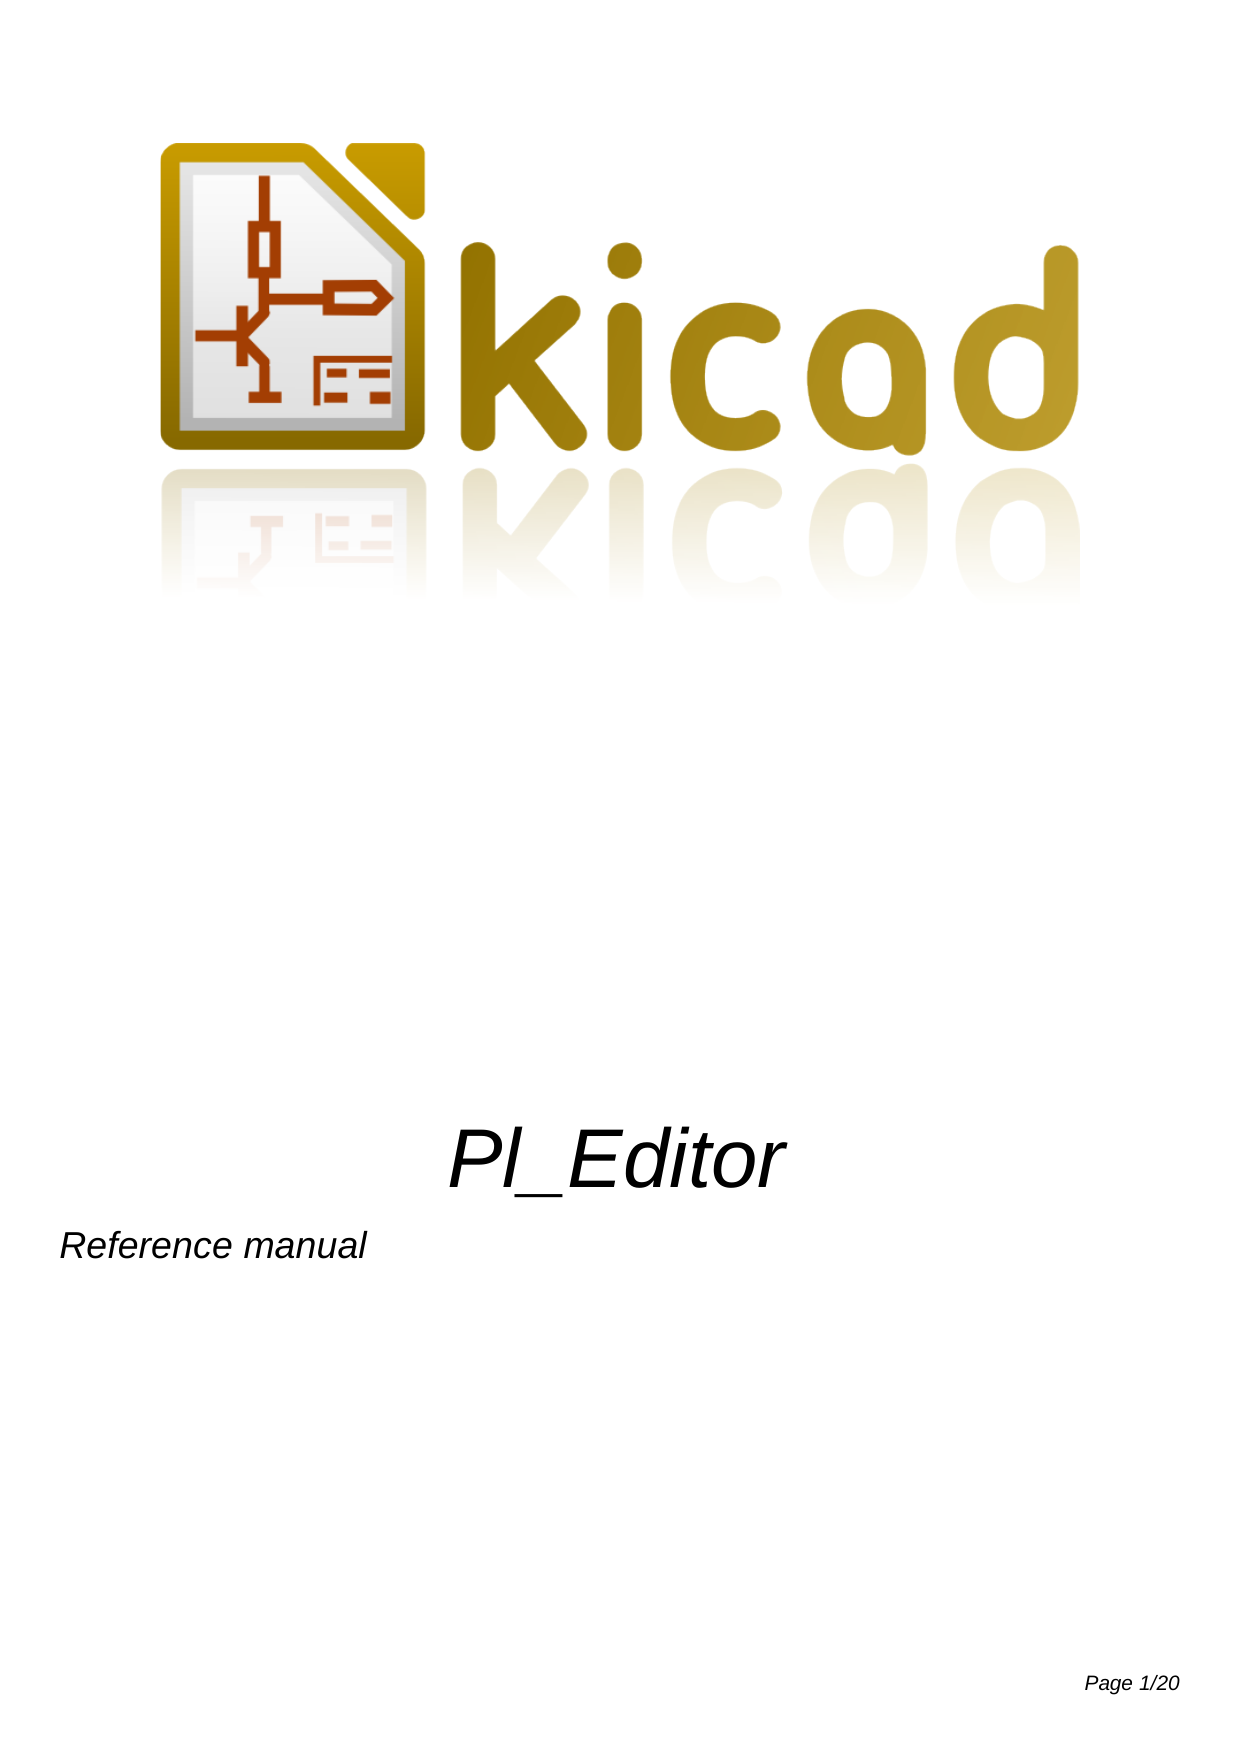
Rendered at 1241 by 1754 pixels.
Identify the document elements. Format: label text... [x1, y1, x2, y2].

picture [160, 143, 1080, 776]
subtitle Reference manual [59, 1225, 1181, 1267]
subtitle Pl_Editor [59, 1112, 1181, 1205]
